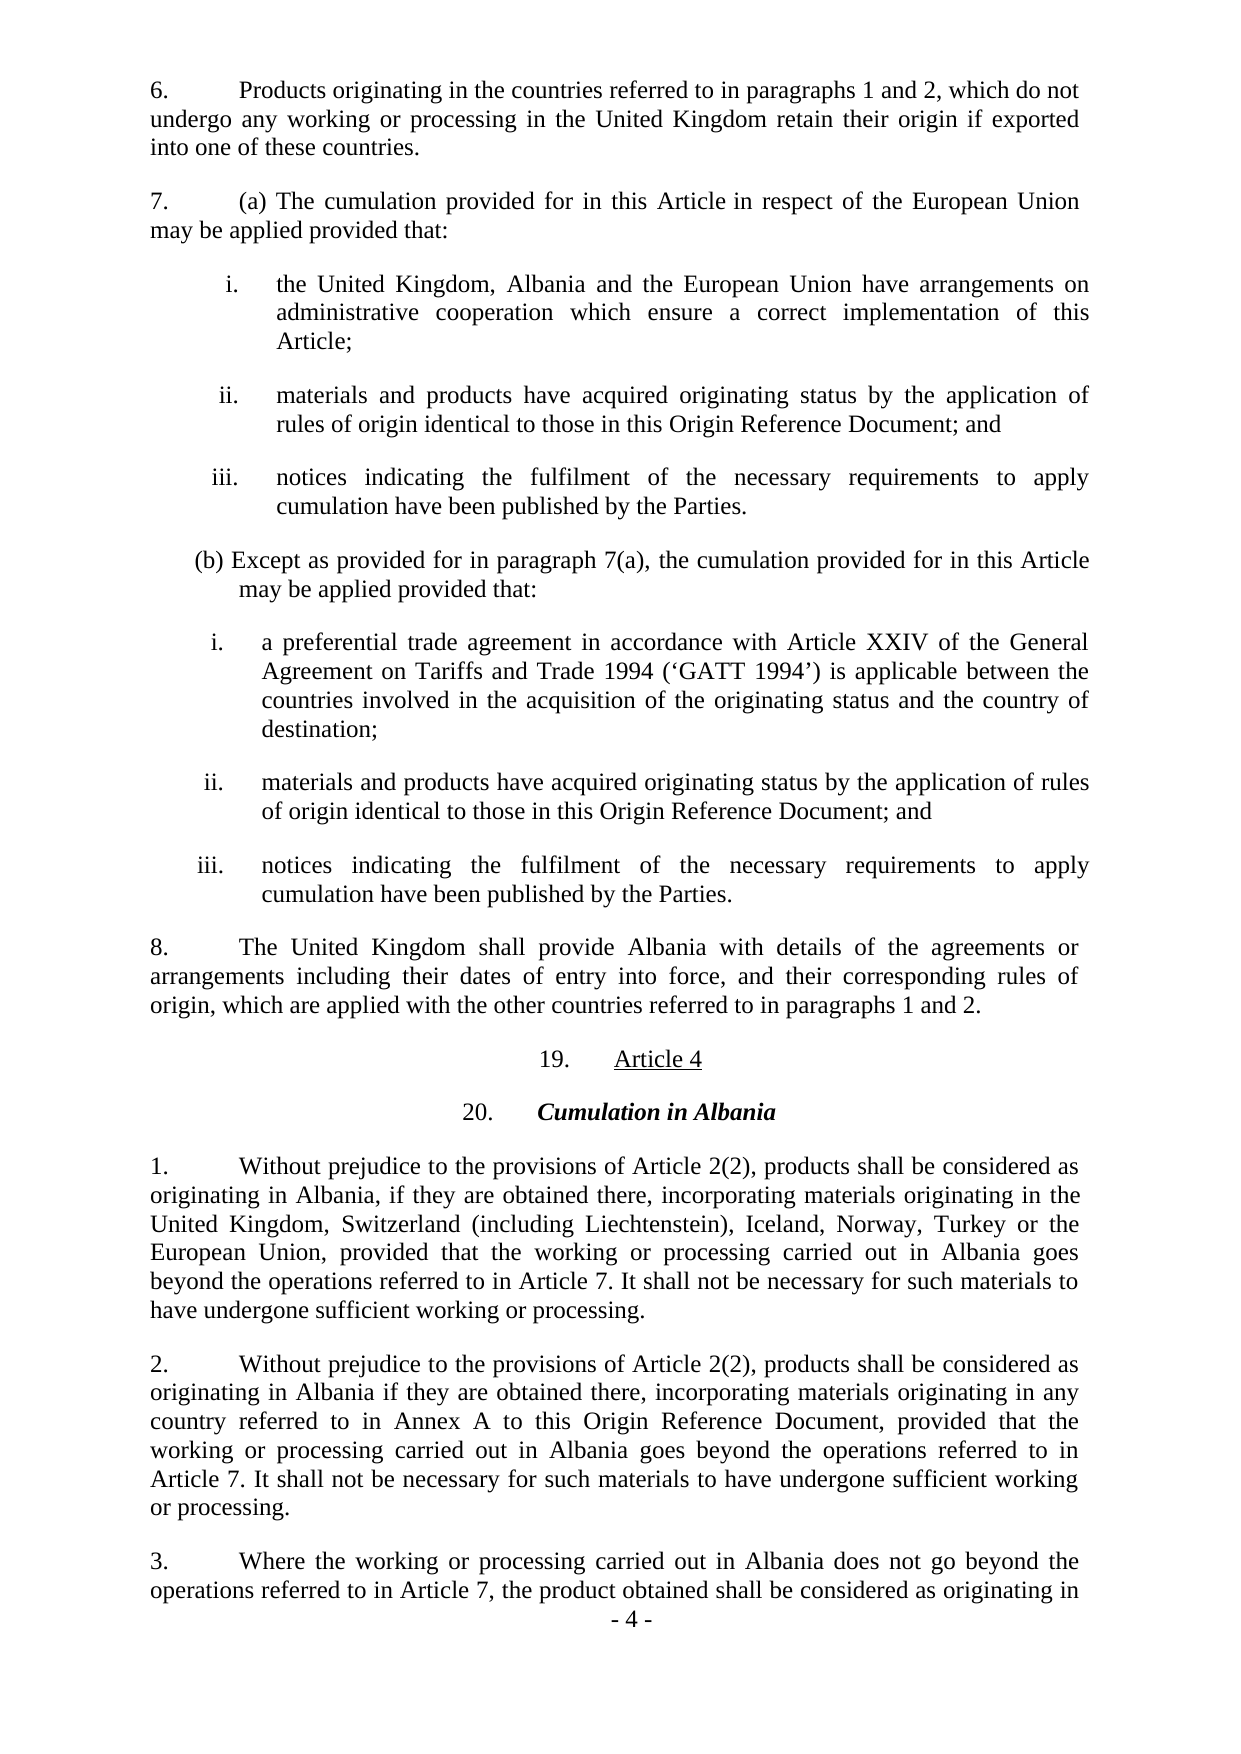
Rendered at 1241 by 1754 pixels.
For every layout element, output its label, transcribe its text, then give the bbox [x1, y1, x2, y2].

subtitle Article 4 [150, 1044, 1090, 1072]
subtitle Cumulation in Albania [150, 1097, 1090, 1126]
list Products originating in the countries referred to in paragraphs 1 and 2, which do not undergo any working or processing in the United Kingdom retain their origin if exported into one of these countries. [150, 75, 1080, 161]
list (a) The cumulation provided for in this Article in respect of the European Union may be applied provided that: [150, 186, 1080, 244]
list notices indicating the fulfilment of the necessary requirements to apply cumulation have been published by the Parties. [224, 850, 1090, 907]
list Without prejudice to the provisions of Article 2(2), products shall be considered as originating in Albania if they are obtained there, incorporating materials originating in any country referred to in Annex A to this Origin Reference Document, provided that the working or processing carried out in Albania goes beyond the operations referred to in Article 7. It shall not be necessary for such materials to have undergone sufficient working or processing. [150, 1349, 1080, 1521]
list Without prejudice to the provisions of Article 2(2), products shall be considered as originating in Albania, if they are obtained there, incorporating materials originating in the United Kingdom, Switzerland (including Liechtenstein), Iceland, Norway, Turkey or the European Union, provided that the working or processing carried out in Albania goes beyond the operations referred to in Article 7. It shall not be necessary for such materials to have undergone sufficient working or processing. [150, 1151, 1080, 1324]
list The United Kingdom shall provide Albania with details of the agreements or arrangements including their dates of entry into force, and their corresponding rules of origin, which are applied with the other countries referred to in paragraphs 1 and 2. [150, 932, 1080, 1019]
list notices indicating the fulfilment of the necessary requirements to apply cumulation have been published by the Parties. [238, 462, 1090, 520]
list materials and products have acquired originating status by the application of rules of origin identical to those in this Origin Reference Document; and [238, 380, 1090, 437]
list the United Kingdom, Albania and the European Union have arrangements on administrative cooperation which ensure a correct implementation of this Article; [238, 269, 1090, 355]
list a preferential trade agreement in accordance with Article XXIV of the General Agreement on Tariffs and Trade 1994 (‘GATT 1994’) is applicable between the countries involved in the acquisition of the originating status and the country of destination; [224, 627, 1090, 742]
list Where the working or processing carried out in Albania does not go beyond the operations referred to in Article 7, the product obtained shall be considered as originating in [150, 1546, 1080, 1604]
list materials and products have acquired originating status by the application of rules of origin identical to those in this Origin Reference Document; and [224, 767, 1090, 825]
text (b) Except as provided for in paragraph 7(a), the cumulation provided for in this Article may be applied provided that: [194, 545, 1090, 602]
